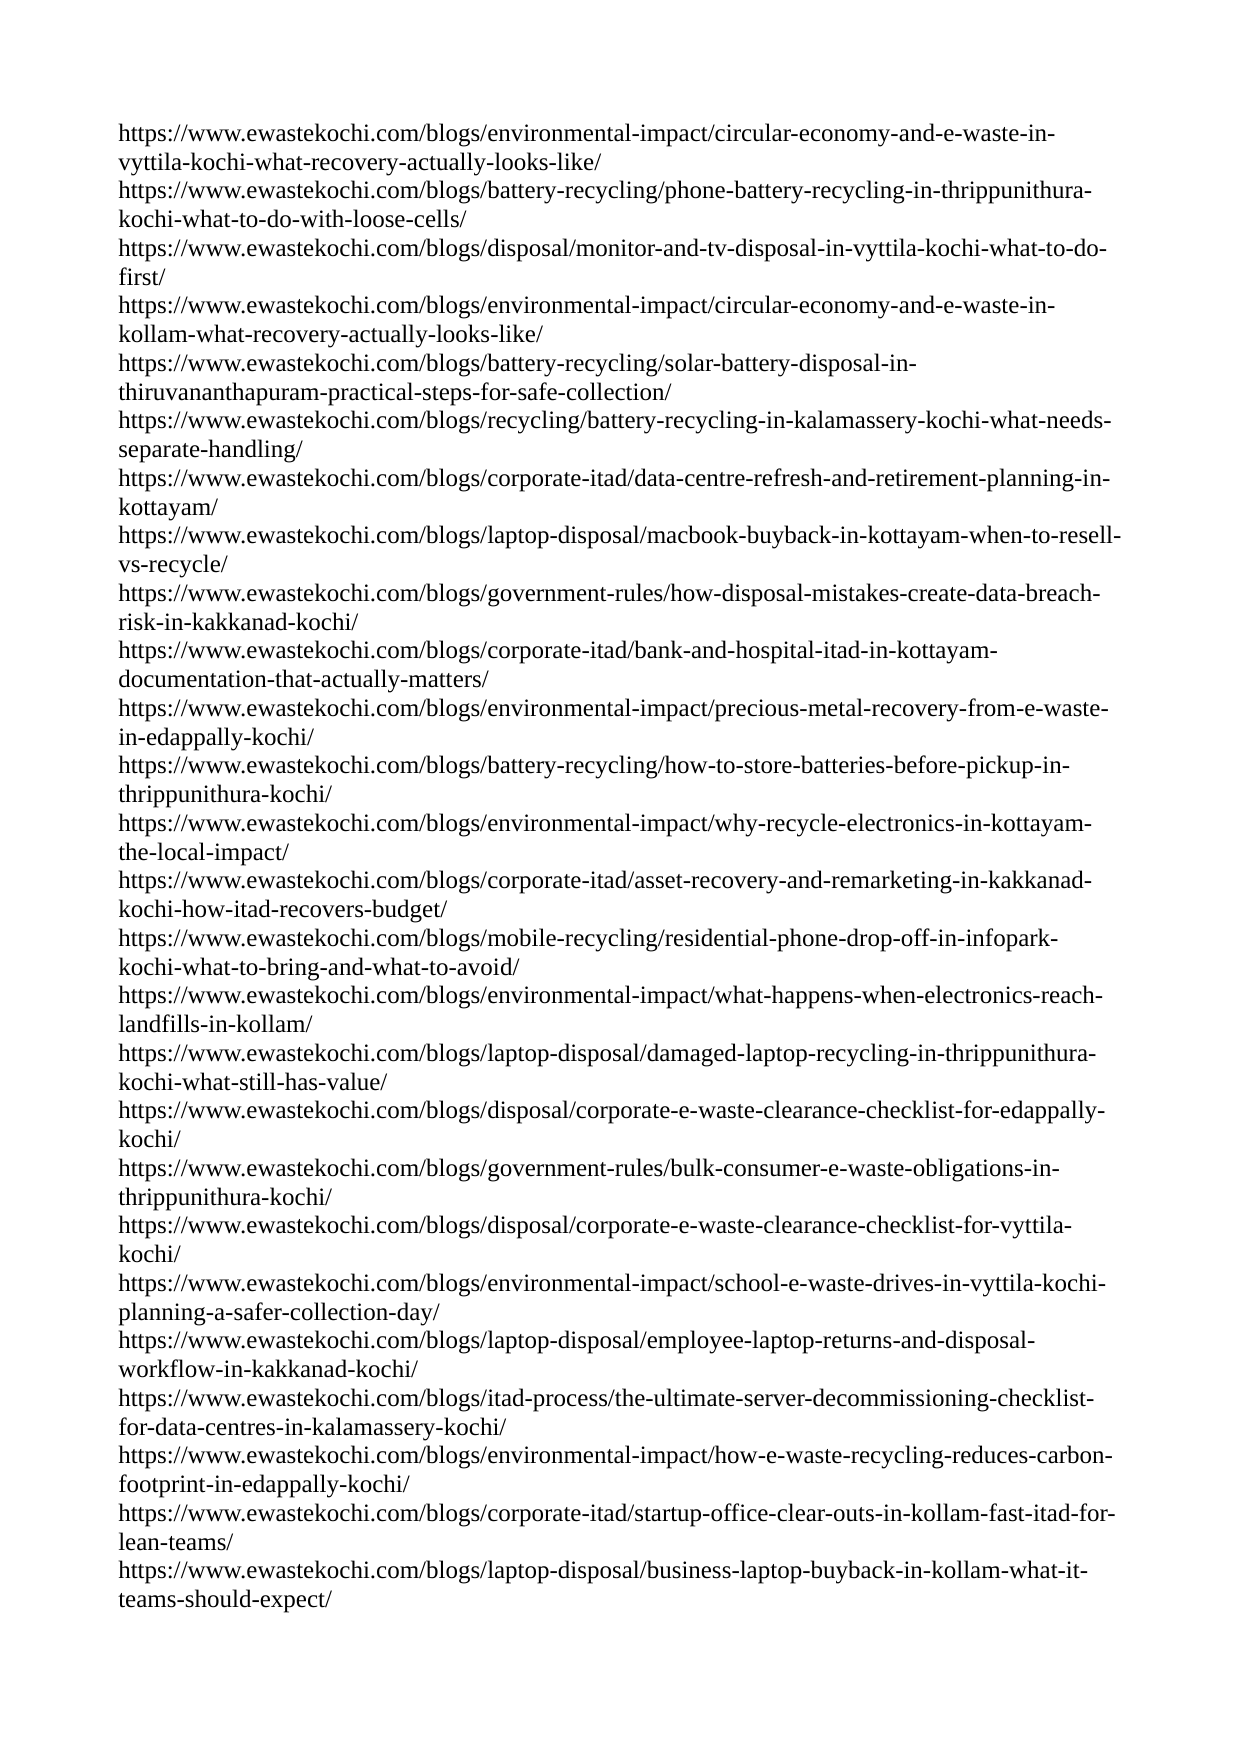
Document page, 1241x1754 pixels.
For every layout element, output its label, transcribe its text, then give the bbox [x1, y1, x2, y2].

text https://www.ewastekochi.com/blogs/battery-recycling/how-to-store-batteries-before-pickup-in-thrippunithura-kochi/ [118, 751, 1122, 808]
text https://www.ewastekochi.com/blogs/laptop-disposal/business-laptop-buyback-in-kollam-what-it-teams-should-expect/ [118, 1556, 1122, 1613]
text https://www.ewastekochi.com/blogs/battery-recycling/phone-battery-recycling-in-thrippunithura-kochi-what-to-do-with-loose-cells/ [118, 176, 1122, 233]
text https://www.ewastekochi.com/blogs/environmental-impact/school-e-waste-drives-in-vyttila-kochi-planning-a-safer-collection-day/ [118, 1268, 1122, 1326]
text https://www.ewastekochi.com/blogs/disposal/corporate-e-waste-clearance-checklist-for-edappally-kochi/ [118, 1096, 1122, 1153]
text https://www.ewastekochi.com/blogs/environmental-impact/precious-metal-recovery-from-e-waste-in-edappally-kochi/ [118, 693, 1122, 751]
text https://www.ewastekochi.com/blogs/laptop-disposal/damaged-laptop-recycling-in-thrippunithura-kochi-what-still-has-value/ [118, 1038, 1122, 1096]
text https://www.ewastekochi.com/blogs/disposal/monitor-and-tv-disposal-in-vyttila-kochi-what-to-do-first/ [118, 233, 1122, 291]
text https://www.ewastekochi.com/blogs/environmental-impact/circular-economy-and-e-waste-in-vyttila-kochi-what-recovery-actually-looks-like/ [118, 118, 1122, 176]
text https://www.ewastekochi.com/blogs/disposal/corporate-e-waste-clearance-checklist-for-vyttila-kochi/ [118, 1211, 1122, 1268]
text https://www.ewastekochi.com/blogs/environmental-impact/what-happens-when-electronics-reach-landfills-in-kollam/ [118, 981, 1122, 1038]
text https://www.ewastekochi.com/blogs/itad-process/the-ultimate-server-decommissioning-checklist-for-data-centres-in-kalamassery-kochi/ [118, 1383, 1122, 1441]
text https://www.ewastekochi.com/blogs/environmental-impact/how-e-waste-recycling-reduces-carbon-footprint-in-edappally-kochi/ [118, 1441, 1122, 1498]
text https://www.ewastekochi.com/blogs/environmental-impact/why-recycle-electronics-in-kottayam-the-local-impact/ [118, 808, 1122, 866]
text https://www.ewastekochi.com/blogs/battery-recycling/solar-battery-disposal-in-thiruvananthapuram-practical-steps-for-safe-collection/ [118, 348, 1122, 406]
text https://www.ewastekochi.com/blogs/recycling/battery-recycling-in-kalamassery-kochi-what-needs-separate-handling/ [118, 406, 1122, 463]
text https://www.ewastekochi.com/blogs/laptop-disposal/macbook-buyback-in-kottayam-when-to-resell-vs-recycle/ [118, 521, 1122, 578]
text https://www.ewastekochi.com/blogs/corporate-itad/data-centre-refresh-and-retirement-planning-in-kottayam/ [118, 463, 1122, 521]
text https://www.ewastekochi.com/blogs/laptop-disposal/employee-laptop-returns-and-disposal-workflow-in-kakkanad-kochi/ [118, 1326, 1122, 1383]
text https://www.ewastekochi.com/blogs/government-rules/how-disposal-mistakes-create-data-breach-risk-in-kakkanad-kochi/ [118, 578, 1122, 636]
text https://www.ewastekochi.com/blogs/government-rules/bulk-consumer-e-waste-obligations-in-thrippunithura-kochi/ [118, 1153, 1122, 1211]
text https://www.ewastekochi.com/blogs/corporate-itad/bank-and-hospital-itad-in-kottayam-documentation-that-actually-matters/ [118, 636, 1122, 693]
text https://www.ewastekochi.com/blogs/mobile-recycling/residential-phone-drop-off-in-infopark-kochi-what-to-bring-and-what-to-avoid/ [118, 923, 1122, 981]
text https://www.ewastekochi.com/blogs/corporate-itad/asset-recovery-and-remarketing-in-kakkanad-kochi-how-itad-recovers-budget/ [118, 866, 1122, 923]
text https://www.ewastekochi.com/blogs/environmental-impact/circular-economy-and-e-waste-in-kollam-what-recovery-actually-looks-like/ [118, 291, 1122, 348]
text https://www.ewastekochi.com/blogs/corporate-itad/startup-office-clear-outs-in-kollam-fast-itad-for-lean-teams/ [118, 1498, 1122, 1556]
